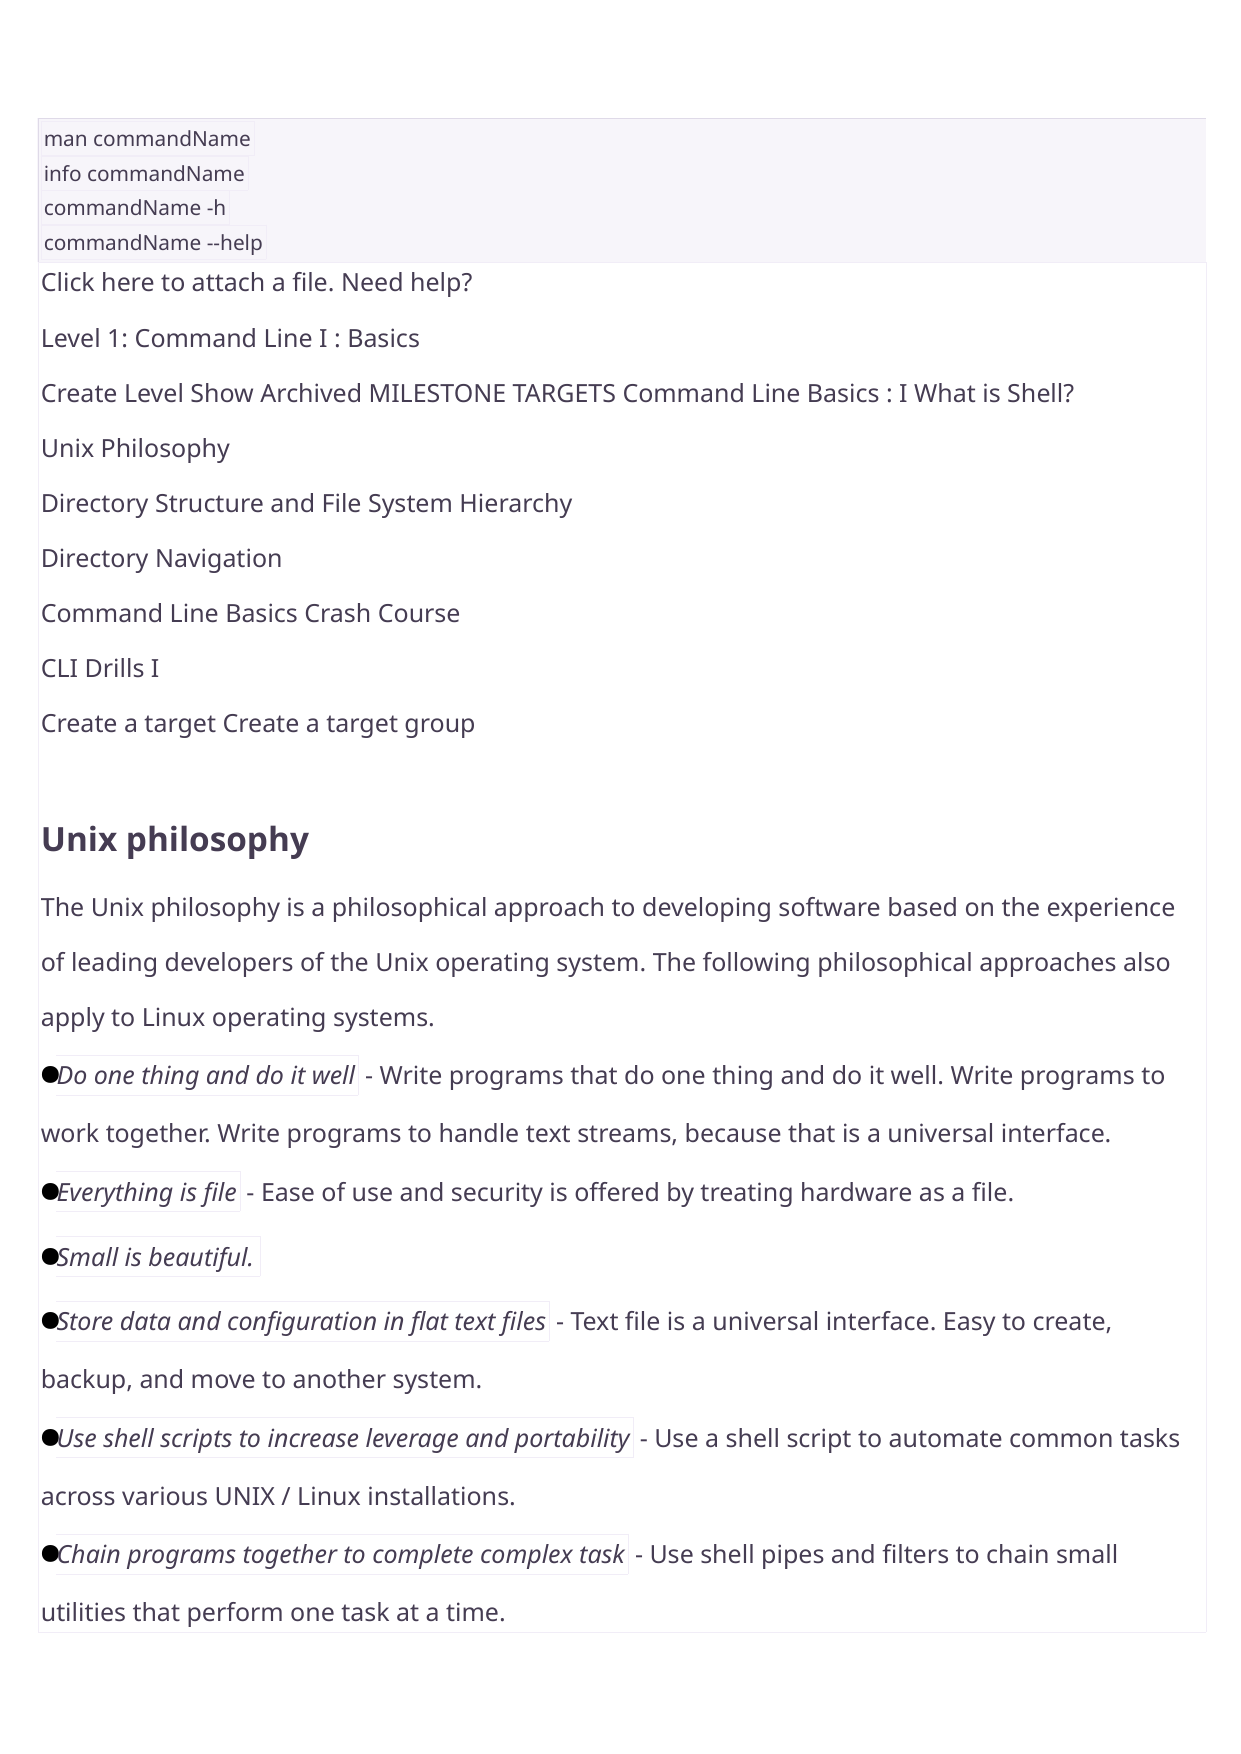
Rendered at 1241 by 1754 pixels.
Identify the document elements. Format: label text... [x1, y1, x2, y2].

text Unix philosophy [39, 813, 1206, 862]
text Directory Structure and File System Hierarchy [39, 482, 1206, 519]
text Command Line Basics Crash Course [39, 593, 1206, 630]
text [249, 153, 1206, 187]
list Small is beautiful. [39, 1233, 1206, 1276]
text Create a target Create a target group [39, 703, 1206, 740]
text commandName -h [42, 187, 1206, 222]
text Level 1: Command Line I : Basics [39, 317, 1206, 354]
text Directory Navigation [39, 538, 1206, 575]
list Everything is file - Ease of use and security is offered by treating hardware as a file. [39, 1168, 1206, 1211]
text Create Level Show Archived MILESTONE TARGETS Command Line Basics : I What is Shell? [39, 372, 1206, 409]
text The Unix philosophy is a philosophical approach to developing software based on the experience of leading developers of the Unix operating system. The following philosophical approaches also apply to Linux operating systems. [39, 887, 1206, 1034]
text Click here to attach a file. Need help? [39, 263, 1206, 299]
text Unix Philosophy [39, 427, 1206, 464]
text CLI Drills I [39, 648, 1206, 685]
text commandName --help [39, 222, 1206, 262]
list Do one thing and do it well - Write programs that do one thing and do it well. Write programs to work together. Write programs to handle text streams, because that is a universal interface. [39, 1052, 1206, 1150]
text info commandName [42, 157, 248, 187]
list Store data and configuration in flat text files - Text file is a universal interface. Easy to create, backup, and move to another system. [39, 1298, 1206, 1396]
list Use shell scripts to increase leverage and portability - Use a shell script to automate common tasks across various UNIX / Linux installations. [39, 1414, 1206, 1512]
list Chain programs together to complete complex task - Use shell pipes and filters to chain small utilities that perform one task at a time. [39, 1531, 1206, 1632]
text man commandName [39, 119, 1206, 153]
